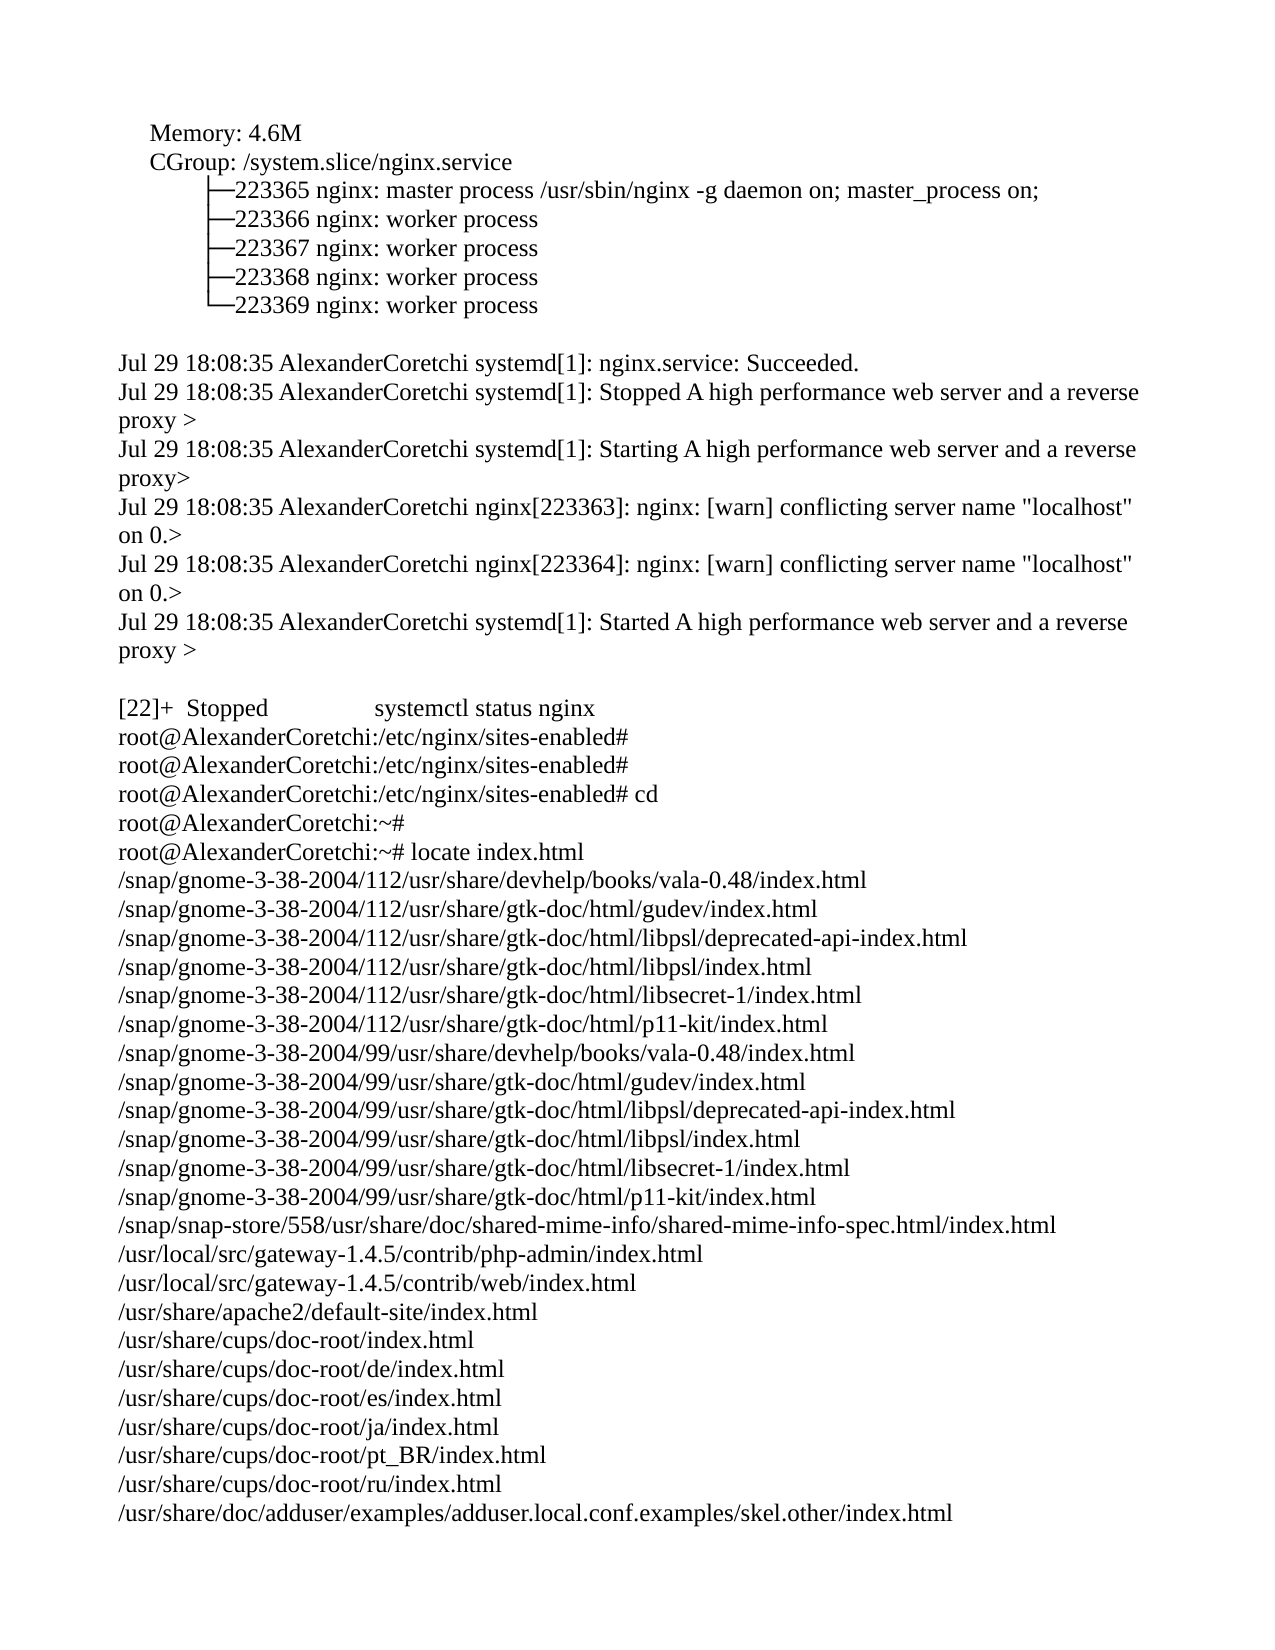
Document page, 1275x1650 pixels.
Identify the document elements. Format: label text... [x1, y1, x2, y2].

text /snap/gnome-3-38-2004/112/usr/share/devhelp/books/vala-0.48/index.html [118, 866, 1157, 894]
text ├─223368 nginx: worker process [209, 262, 1157, 291]
text ├─223368 nginx: worker process [118, 262, 207, 291]
text /snap/snap-store/558/usr/share/doc/shared-mime-info/shared-mime-info-spec.html/index.html [118, 1211, 1157, 1239]
text /usr/share/cups/doc-root/ja/index.html [118, 1412, 1157, 1441]
text ├─223367 nginx: worker process [209, 233, 1157, 262]
text /snap/gnome-3-38-2004/99/usr/share/gtk-doc/html/gudev/index.html [118, 1067, 1157, 1096]
text /usr/local/src/gateway-1.4.5/contrib/php-admin/index.html [118, 1239, 1157, 1268]
text root@AlexanderCoretchi:/etc/nginx/sites-enabled# cd [118, 779, 1157, 808]
text ├─223366 nginx: worker process [118, 204, 207, 233]
text /usr/local/src/gateway-1.4.5/contrib/web/index.html [118, 1268, 1157, 1297]
text Memory: 4.6M [118, 118, 1157, 147]
text ├─223366 nginx: worker process [209, 204, 1157, 233]
text root@AlexanderCoretchi:/etc/nginx/sites-enabled# [118, 722, 1157, 751]
text root@AlexanderCoretchi:/etc/nginx/sites-enabled# [118, 751, 1157, 779]
text [22]+ Stopped systemctl status nginx [118, 693, 1157, 722]
text ├─223367 nginx: worker process [118, 233, 207, 262]
text Jul 29 18:08:35 AlexanderCoretchi systemd[1]: Starting A high performance web server and a reverse proxy> [118, 434, 1157, 492]
text /snap/gnome-3-38-2004/99/usr/share/gtk-doc/html/libpsl/index.html [118, 1124, 1157, 1153]
text /snap/gnome-3-38-2004/112/usr/share/gtk-doc/html/libpsl/deprecated-api-index.html [118, 923, 1157, 952]
text /usr/share/apache2/default-site/index.html [118, 1297, 1157, 1326]
text /usr/share/cups/doc-root/de/index.html [118, 1354, 1157, 1383]
text ├─223365 nginx: master process /usr/sbin/nginx -g daemon on; master_process on; [118, 176, 207, 204]
text ├─223365 nginx: master process /usr/sbin/nginx -g daemon on; master_process on; [209, 176, 1157, 204]
text /snap/gnome-3-38-2004/99/usr/share/gtk-doc/html/libsecret-1/index.html [118, 1153, 1157, 1182]
text /snap/gnome-3-38-2004/112/usr/share/gtk-doc/html/p11-kit/index.html [118, 1009, 1157, 1038]
text /usr/share/cups/doc-root/es/index.html [118, 1383, 1157, 1412]
text /snap/gnome-3-38-2004/99/usr/share/gtk-doc/html/libpsl/deprecated-api-index.html [118, 1096, 1157, 1124]
text /usr/share/cups/doc-root/index.html [118, 1326, 1157, 1354]
text Jul 29 18:08:35 AlexanderCoretchi systemd[1]: nginx.service: Succeeded. [118, 348, 1157, 377]
text /snap/gnome-3-38-2004/112/usr/share/gtk-doc/html/libpsl/index.html [118, 952, 1157, 981]
text CGroup: /system.slice/nginx.service [118, 147, 1157, 176]
text Jul 29 18:08:35 AlexanderCoretchi systemd[1]: Stopped A high performance web server and a reverse proxy > [118, 377, 1157, 434]
text Jul 29 18:08:35 AlexanderCoretchi nginx[223364]: nginx: [warn] conflicting server name "localhost" on 0.> [118, 549, 1157, 607]
text /snap/gnome-3-38-2004/99/usr/share/devhelp/books/vala-0.48/index.html [118, 1038, 1157, 1067]
text /snap/gnome-3-38-2004/112/usr/share/gtk-doc/html/libsecret-1/index.html [118, 981, 1157, 1009]
text root@AlexanderCoretchi:~# [118, 808, 1157, 837]
text /snap/gnome-3-38-2004/99/usr/share/gtk-doc/html/p11-kit/index.html [118, 1182, 1157, 1211]
text root@AlexanderCoretchi:~# locate index.html [118, 837, 1157, 866]
text Jul 29 18:08:35 AlexanderCoretchi nginx[223363]: nginx: [warn] conflicting server name "localhost" on 0.> [118, 492, 1157, 549]
text /usr/share/cups/doc-root/ru/index.html [118, 1469, 1157, 1498]
text /usr/share/cups/doc-root/pt_BR/index.html [118, 1441, 1157, 1469]
text /snap/gnome-3-38-2004/112/usr/share/gtk-doc/html/gudev/index.html [118, 894, 1157, 923]
text Jul 29 18:08:35 AlexanderCoretchi systemd[1]: Started A high performance web server and a reverse proxy > [118, 607, 1157, 664]
text /usr/share/doc/adduser/examples/adduser.local.conf.examples/skel.other/index.html [118, 1498, 1157, 1527]
text └─223369 nginx: worker process [118, 291, 1157, 319]
